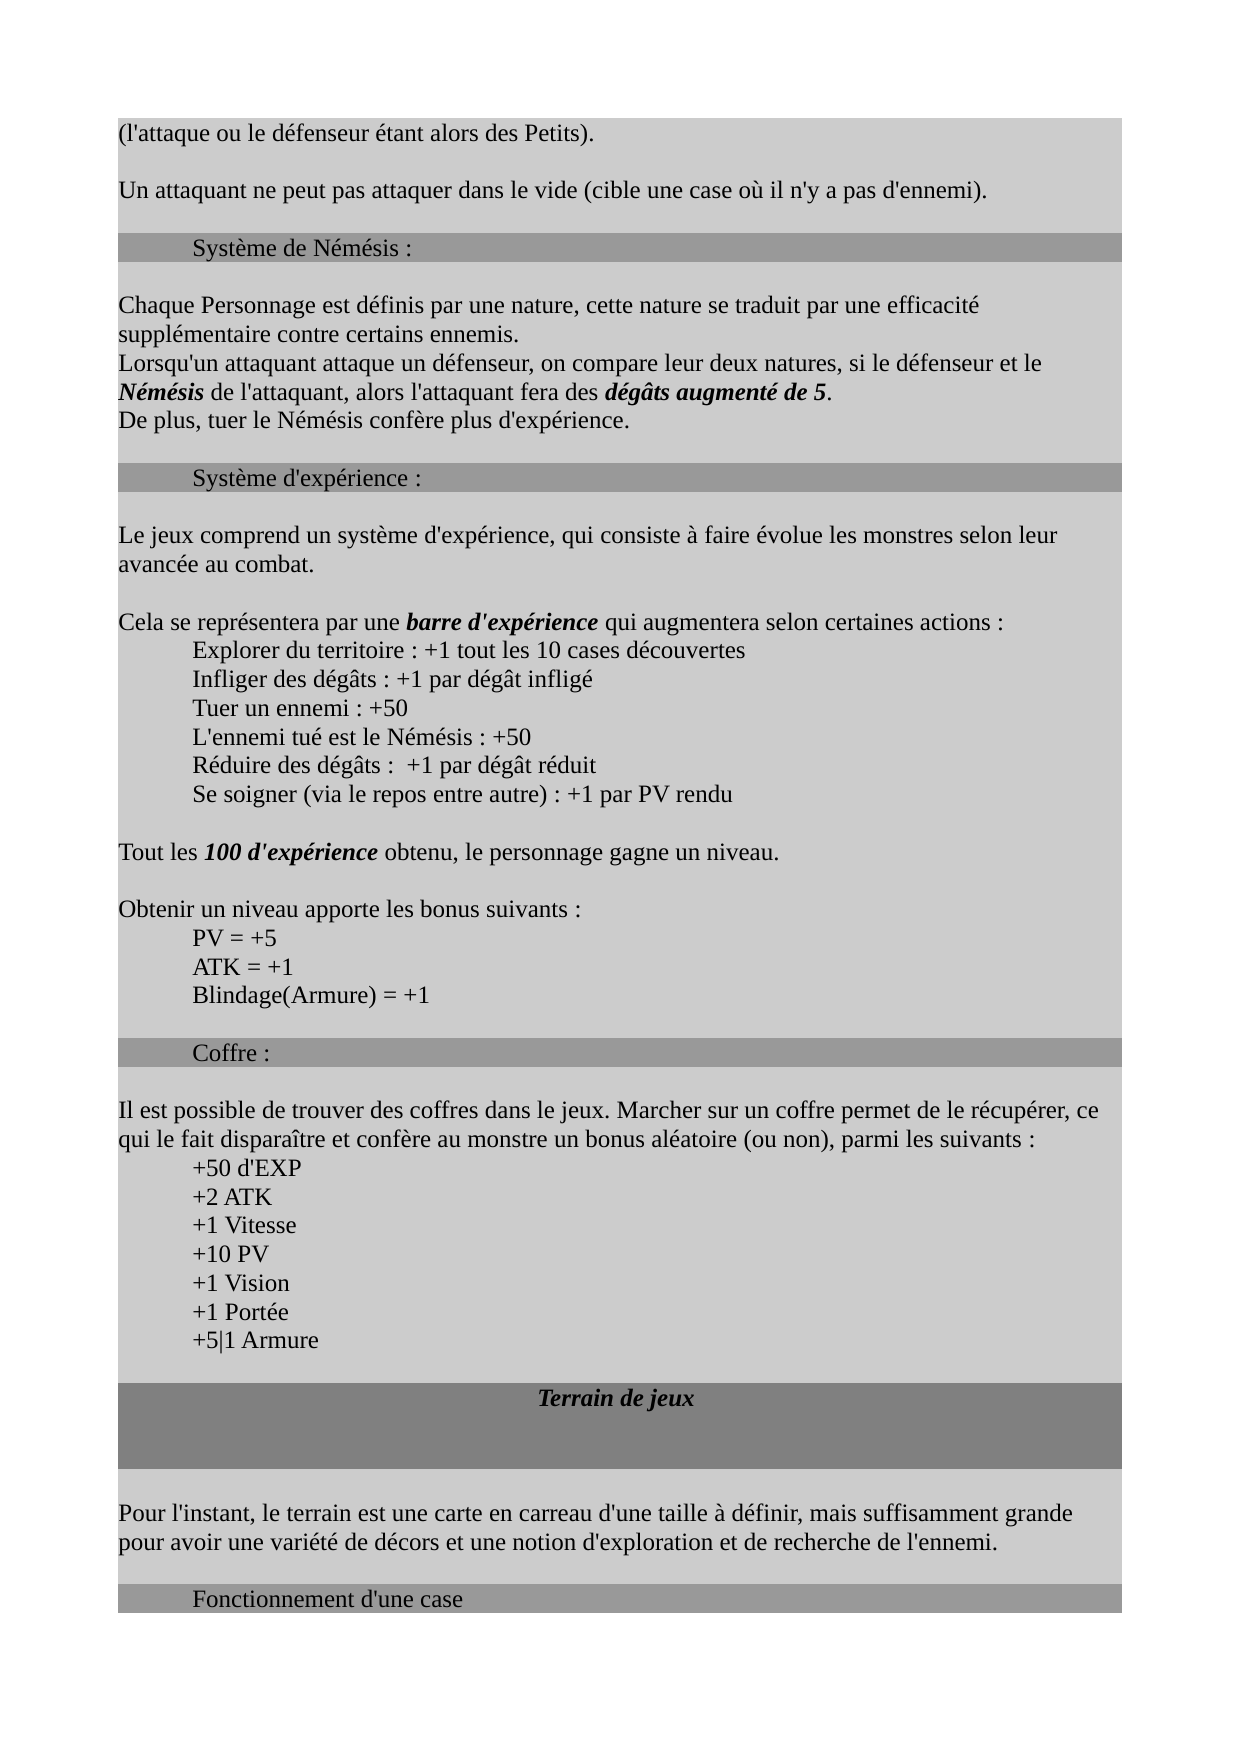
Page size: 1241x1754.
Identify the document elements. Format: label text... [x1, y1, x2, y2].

text Explorer du territoire : +1 tout les 10 cases découvertes [118, 636, 1122, 664]
text +10 PV [118, 1239, 1122, 1268]
text Coffre : [118, 1038, 1122, 1067]
text +1 Portée [118, 1297, 1122, 1326]
text (l'attaque ou le défenseur étant alors des Petits). [118, 118, 1122, 147]
text +50 d'EXP [118, 1153, 1122, 1182]
text L'ennemi tué est le Némésis : +50 [118, 722, 1122, 751]
text +1 Vitesse [118, 1211, 1122, 1239]
text Cela se représentera par une barre d'expérience qui augmentera selon certaines actions : [118, 607, 1122, 636]
text Blindage(Armure) = +1 [118, 981, 1122, 1009]
text Lorsqu'un attaquant attaque un défenseur, on compare leur deux natures, si le défenseur et le Némésis de l'attaquant, alors l'attaquant fera des dégâts augmenté de 5. [118, 348, 1122, 406]
text Système de Némésis : [118, 233, 1122, 262]
text Réduire des dégâts : +1 par dégât réduit [118, 751, 1122, 779]
text +1 Vision [118, 1268, 1122, 1297]
text PV = +5 [118, 923, 1122, 952]
text +5|1 Armure [118, 1326, 1122, 1354]
text Pour l'instant, le terrain est une carte en carreau d'une taille à définir, mais suffisamment grande pour avoir une variété de décors et une notion d'exploration et de recherche de l'ennemi. [118, 1498, 1122, 1556]
text ATK = +1 [118, 952, 1122, 981]
text Infliger des dégâts : +1 par dégât infligé [118, 664, 1122, 693]
text Terrain de jeux [118, 1383, 1122, 1412]
text Obtenir un niveau apporte les bonus suivants : [118, 894, 1122, 923]
text Tuer un ennemi : +50 [118, 693, 1122, 722]
text De plus, tuer le Némésis confère plus d'expérience. [118, 406, 1122, 434]
text Fonctionnement d'une case [118, 1584, 1122, 1613]
text Tout les 100 d'expérience obtenu, le personnage gagne un niveau. [118, 837, 1122, 866]
text Un attaquant ne peut pas attaquer dans le vide (cible une case où il n'y a pas d'ennemi). [118, 176, 1122, 204]
text Se soigner (via le repos entre autre) : +1 par PV rendu [118, 779, 1122, 808]
text Il est possible de trouver des coffres dans le jeux. Marcher sur un coffre permet de le récupérer, ce qui le fait disparaître et confère au monstre un bonus aléatoire (ou non), parmi les suivants : [118, 1096, 1122, 1153]
text Chaque Personnage est définis par une nature, cette nature se traduit par une efficacité supplémentaire contre certains ennemis. [118, 291, 1122, 348]
text Système d'expérience : [118, 463, 1122, 492]
text Le jeux comprend un système d'expérience, qui consiste à faire évolue les monstres selon leur avancée au combat. [118, 521, 1122, 578]
text +2 ATK [118, 1182, 1122, 1211]
